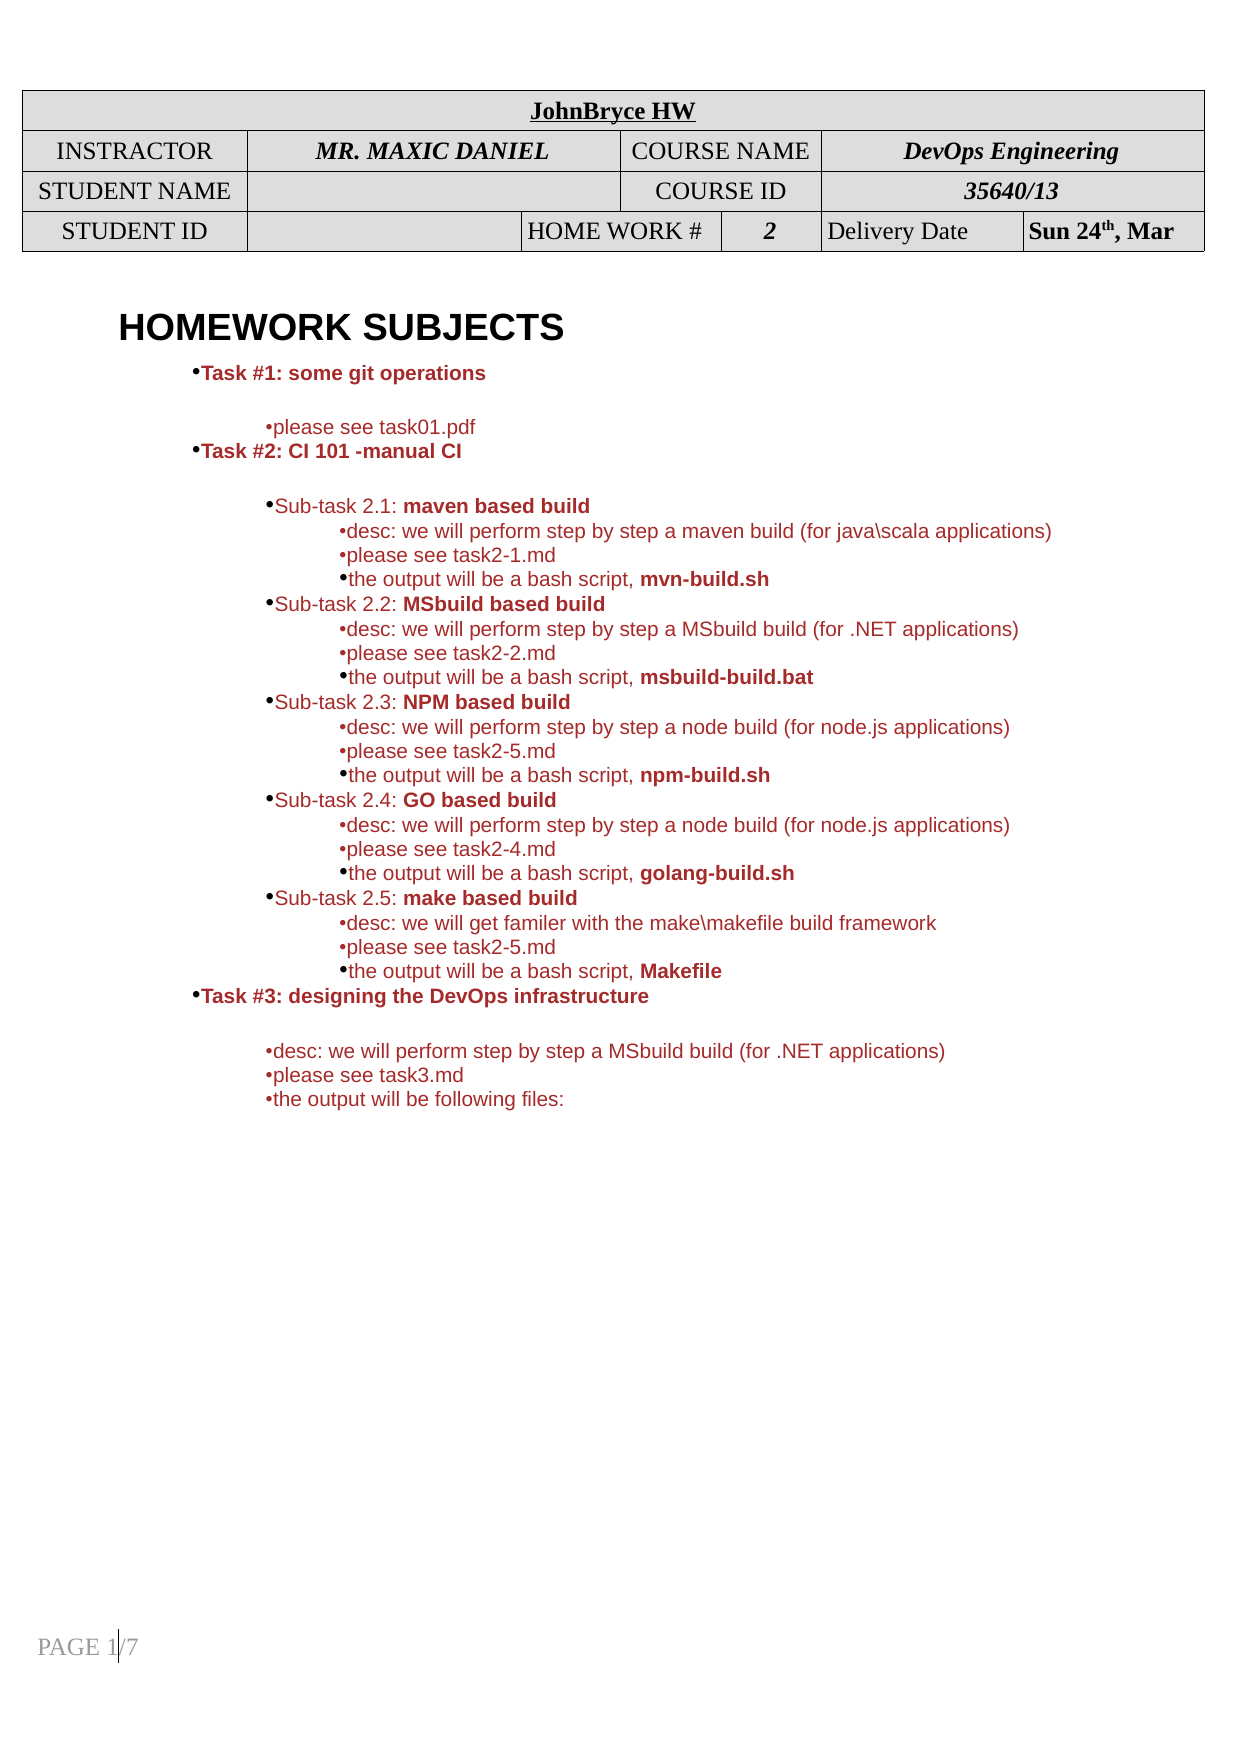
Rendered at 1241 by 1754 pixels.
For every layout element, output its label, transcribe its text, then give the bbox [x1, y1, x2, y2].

list the output will be a bash script, msbuild-build.bat [118, 665, 1122, 690]
list please see task2-1.md [118, 543, 1122, 567]
subtitle HOMEWORK SUBJECTS [118, 305, 1122, 348]
list Sub-task 2.3: NPM based build [118, 690, 1122, 715]
list please see task2-5.md [118, 935, 1122, 959]
list Sub-task 2.5: make based build [118, 886, 1122, 911]
list the output will be a bash script, golang-build.sh [118, 861, 1122, 886]
list the output will be a bash script, npm-build.sh [118, 763, 1122, 788]
list desc: we will perform step by step a node build (for node.js applications) [118, 813, 1122, 837]
list desc: we will perform step by step a node build (for node.js applications) [118, 715, 1122, 739]
list Task #2: CI 101 -manual CI [118, 439, 1122, 464]
list the output will be following files: [118, 1087, 1122, 1111]
list please see task3.md [118, 1062, 1122, 1087]
list please see task01.pdf [118, 415, 1122, 439]
list desc: we will perform step by step a MSbuild build (for .NET applications) [118, 1038, 1122, 1062]
list Sub-task 2.1: maven based build [118, 493, 1122, 518]
list desc: we will perform step by step a maven build (for java\scala applications) [118, 518, 1122, 543]
list Task #1: some git operations [118, 361, 1122, 386]
list desc: we will get familer with the make\makefile build framework [118, 911, 1122, 935]
list please see task2-4.md [118, 837, 1122, 861]
list Sub-task 2.2: MSbuild based build [118, 592, 1122, 617]
list desc: we will perform step by step a MSbuild build (for .NET applications) [118, 617, 1122, 641]
list the output will be a bash script, mvn-build.sh [118, 567, 1122, 592]
list please see task2-5.md [118, 739, 1122, 763]
list Task #3: designing the DevOps infrastructure [118, 984, 1122, 1009]
list Sub-task 2.4: GO based build [118, 788, 1122, 813]
list please see task2-2.md [118, 641, 1122, 665]
list the output will be a bash script, Makefile [118, 959, 1122, 984]
